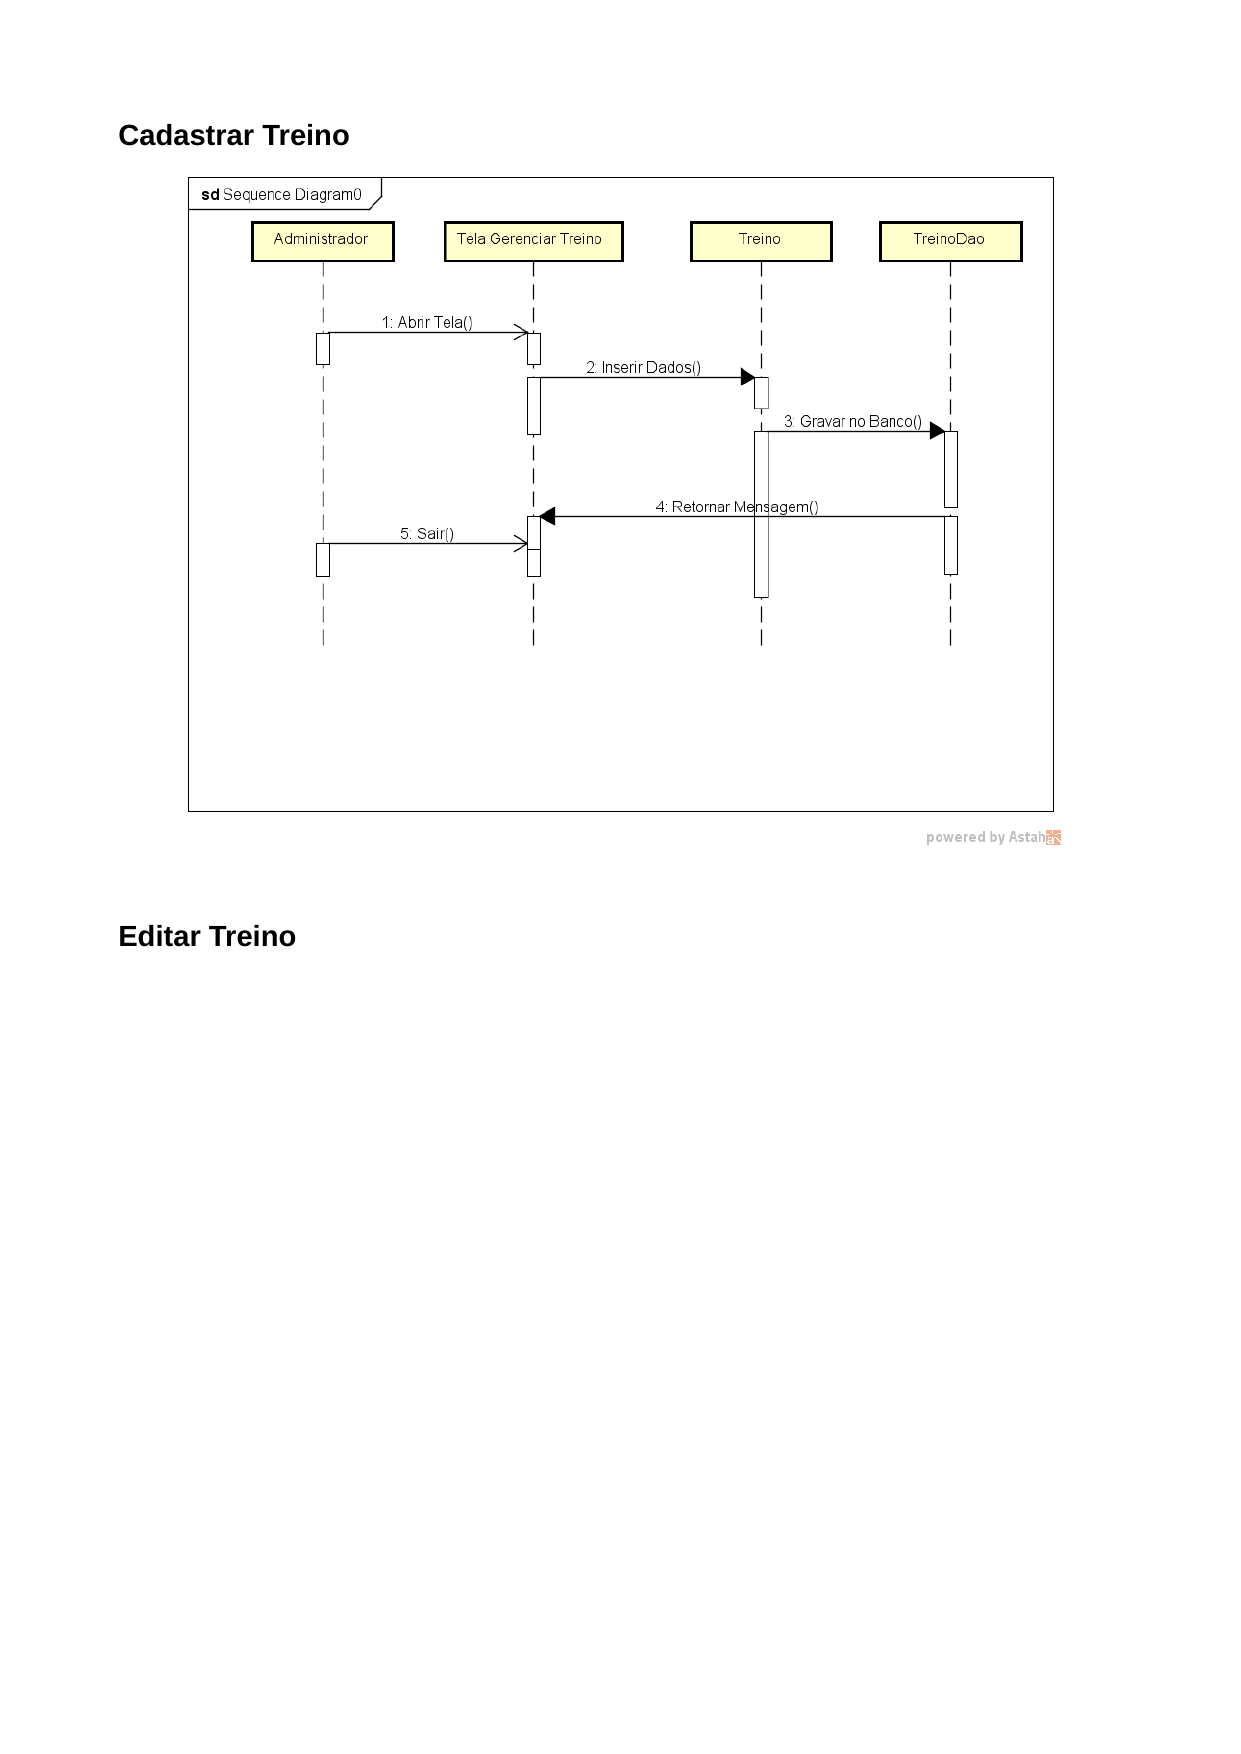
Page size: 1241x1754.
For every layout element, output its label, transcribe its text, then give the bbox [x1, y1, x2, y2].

picture [176, 164, 1065, 849]
subtitle Editar Treino [118, 919, 1122, 953]
subtitle Cadastrar Treino [118, 118, 1122, 152]
